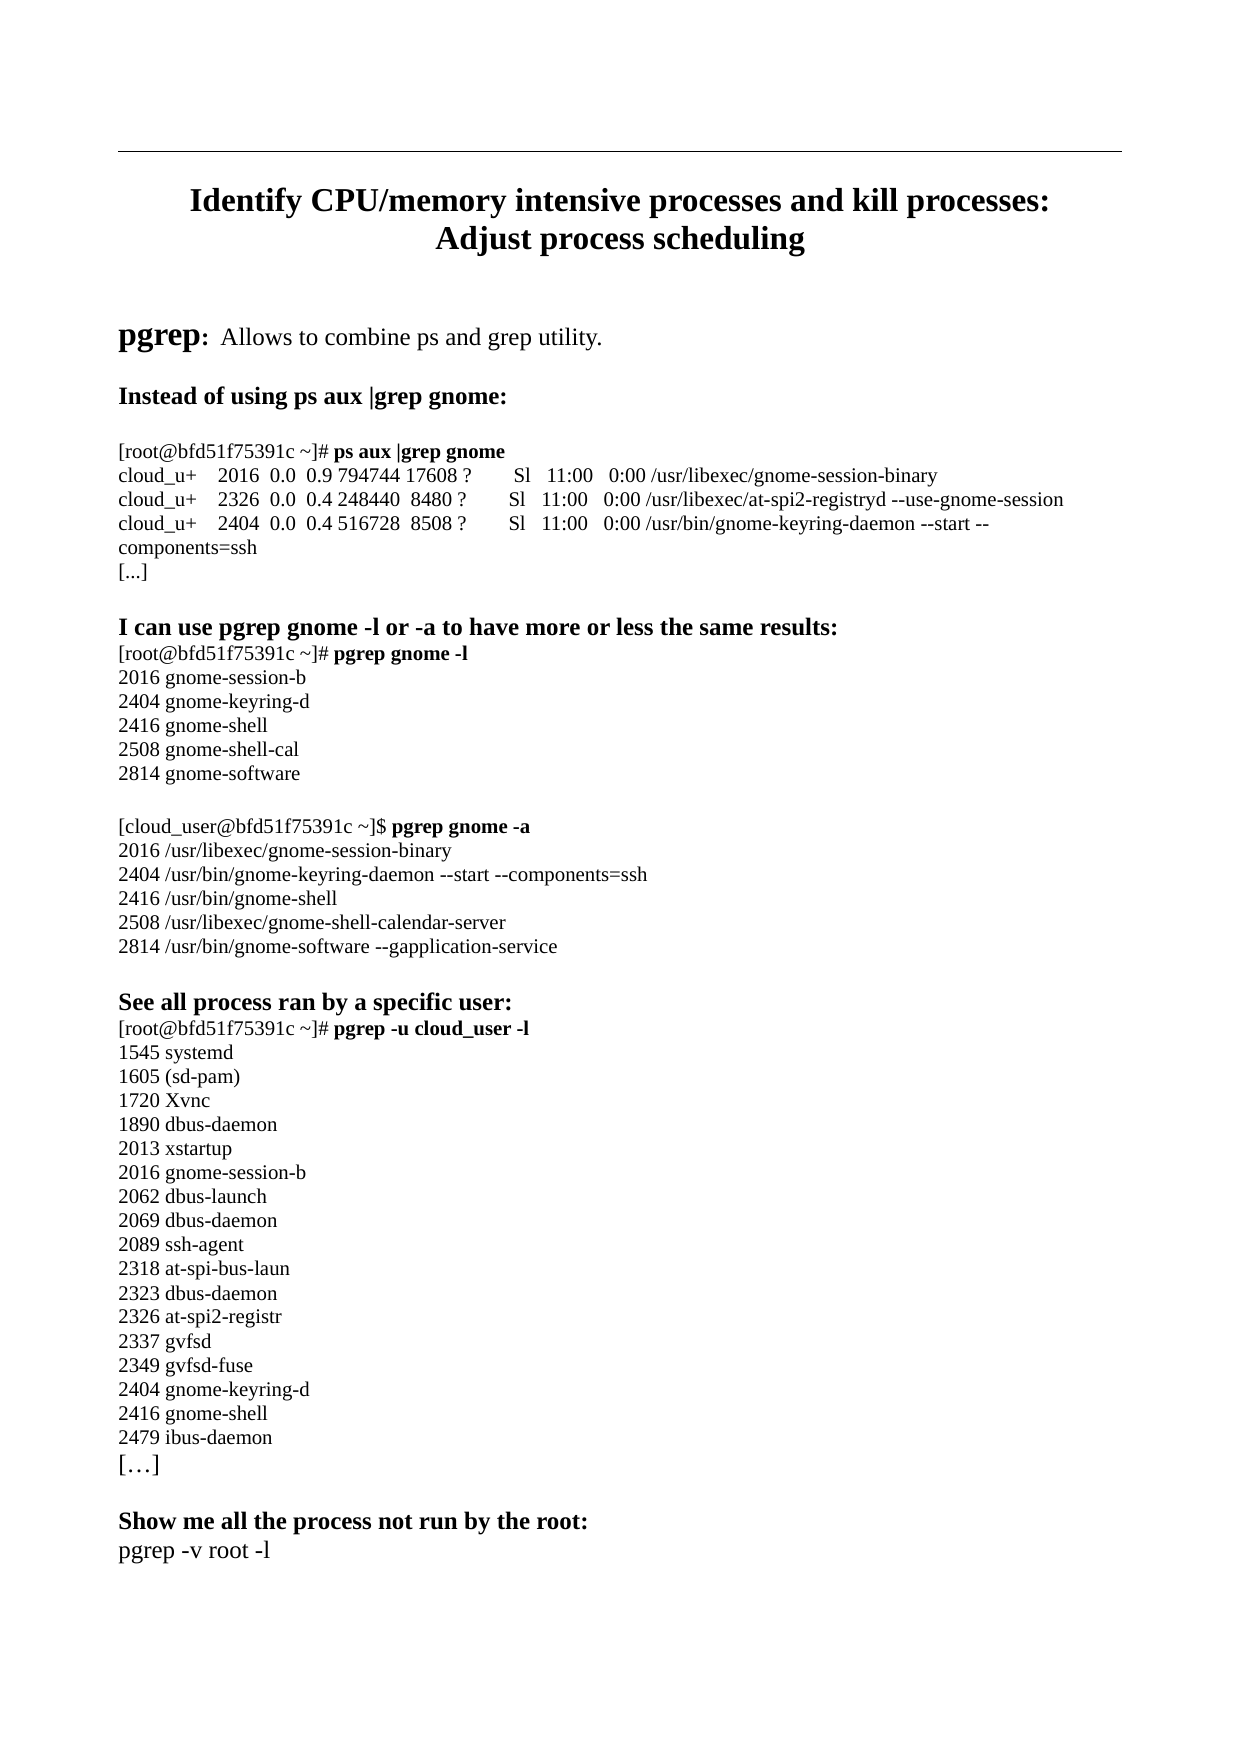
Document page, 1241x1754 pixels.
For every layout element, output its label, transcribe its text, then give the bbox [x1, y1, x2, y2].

text […] [118, 1449, 1122, 1478]
text 2479 ibus-daemon [118, 1425, 1122, 1449]
text [root@bfd51f75391c ~]# pgrep gnome -l [118, 641, 1122, 665]
text 2062 dbus-launch [118, 1184, 1122, 1208]
text 2016 /usr/libexec/gnome-session-binary [118, 838, 1122, 862]
text 2337 gvfsd [118, 1328, 1122, 1353]
text I can use pgrep gnome -l or -a to have more or less the same results: [118, 612, 1122, 641]
text 2416 gnome-shell [118, 1401, 1122, 1425]
text 2016 gnome-session-b [118, 1160, 1122, 1184]
text See all process ran by a specific user: [118, 987, 1122, 1016]
text 1605 (sd-pam) [118, 1064, 1122, 1088]
text 2814 gnome-software [118, 761, 1122, 785]
text 2089 ssh-agent [118, 1232, 1122, 1256]
text [cloud_user@bfd51f75391c ~]$ pgrep gnome -a [118, 814, 1122, 838]
text 2326 at-spi2-registr [118, 1304, 1122, 1328]
text 2318 at-spi-bus-laun [118, 1256, 1122, 1280]
text Show me all the process not run by the root: [118, 1506, 1122, 1535]
text 2349 gvfsd-fuse [118, 1353, 1122, 1377]
text 2013 xstartup [118, 1136, 1122, 1160]
text 2416 gnome-shell [118, 713, 1122, 737]
text 2416 /usr/bin/gnome-shell [118, 886, 1122, 910]
text 1545 systemd [118, 1040, 1122, 1064]
text Adjust process scheduling [118, 218, 1122, 257]
text cloud_u+ 2326 0.0 0.4 248440 8480 ? Sl 11:00 0:00 /usr/libexec/at-spi2-registryd --use-gnome-session [118, 487, 1122, 511]
text cloud_u+ 2016 0.0 0.9 794744 17608 ? Sl 11:00 0:00 /usr/libexec/gnome-session-binary [118, 463, 1122, 487]
text 2323 dbus-daemon [118, 1280, 1122, 1304]
text Instead of using ps aux |grep gnome: [118, 381, 1122, 410]
text [root@bfd51f75391c ~]# pgrep -u cloud_user -l [118, 1016, 1122, 1040]
text 2404 gnome-keyring-d [118, 689, 1122, 713]
text 2814 /usr/bin/gnome-software --gapplication-service [118, 934, 1122, 958]
text 2508 gnome-shell-cal [118, 737, 1122, 761]
text 2404 gnome-keyring-d [118, 1377, 1122, 1401]
text 2508 /usr/libexec/gnome-shell-calendar-server [118, 910, 1122, 934]
text [...] [118, 559, 1122, 583]
text cloud_u+ 2404 0.0 0.4 516728 8508 ? Sl 11:00 0:00 /usr/bin/gnome-keyring-daemon --start --components=ssh [118, 511, 1122, 559]
text pgrep -v root -l [118, 1535, 1122, 1564]
text 1890 dbus-daemon [118, 1112, 1122, 1136]
text Identify CPU/memory intensive processes and kill processes: [118, 180, 1122, 218]
text pgrep: Allows to combine ps and grep utility. [118, 314, 1122, 353]
text 2404 /usr/bin/gnome-keyring-daemon --start --components=ssh [118, 862, 1122, 886]
text 1720 Xvnc [118, 1088, 1122, 1112]
text [root@bfd51f75391c ~]# ps aux |grep gnome [118, 439, 1122, 463]
text 2069 dbus-daemon [118, 1208, 1122, 1232]
text 2016 gnome-session-b [118, 665, 1122, 689]
